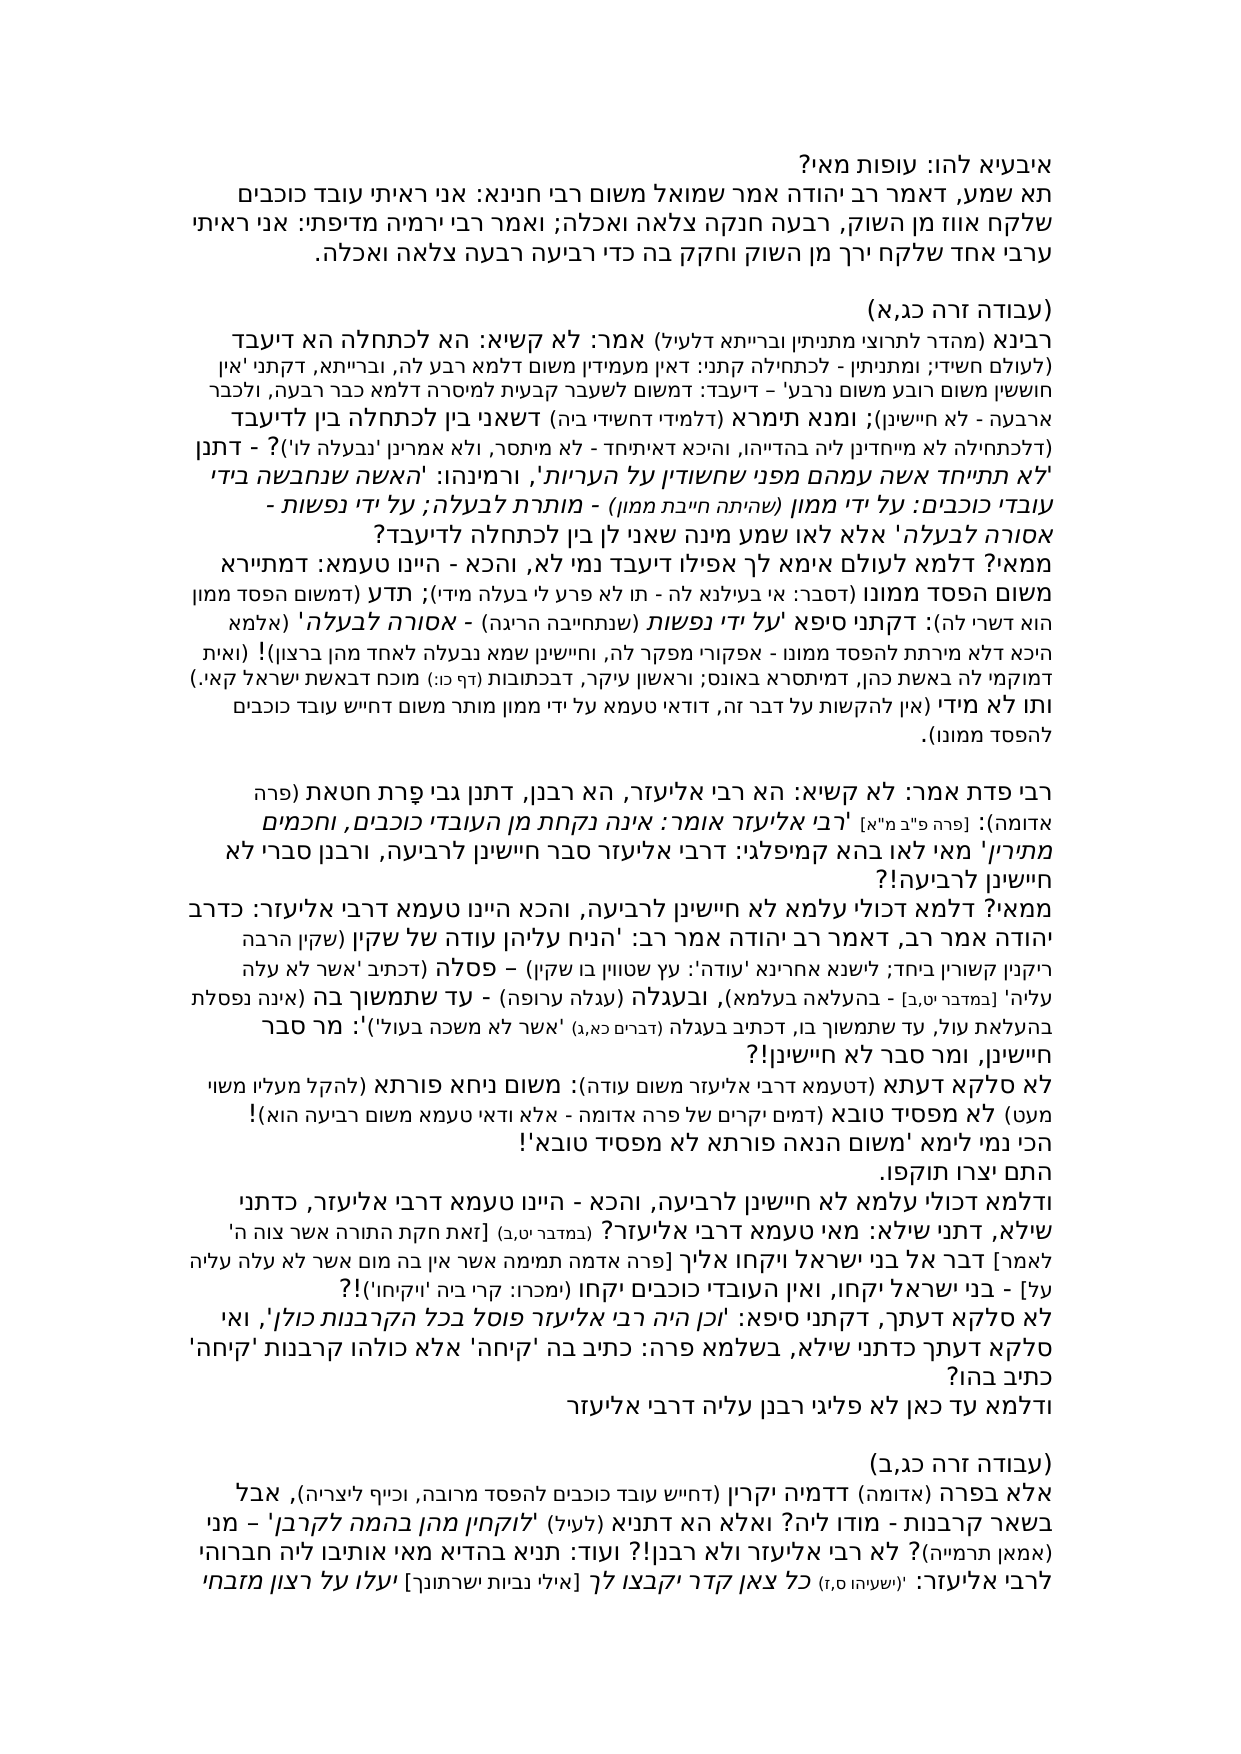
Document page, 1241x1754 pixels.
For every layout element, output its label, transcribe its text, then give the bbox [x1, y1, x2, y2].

text ודלמא עד כאן לא פליגי רבנן עליה דרבי אליעזר [187, 1391, 1053, 1421]
text רבינא (מהדר לתרוצי מתניתין וברייתא דלעיל) אמר: לא קשיא: הא לכתחלה הא דיעבד (לעולם חשידי; ומתניתין - לכתחילה קתני: דאין מעמידין משום דלמא רבע לה, וברייתא, דקתני 'אין חוששין משום רובע משום נרבע' – דיעבד: דמשום לשעבר קבעית למיסרה דלמא כבר רבעה, ולכבר ארבעה - לא חיישינן); ומנא תימרא (דלמידי דחשידי ביה) דשאני בין לכתחלה בין לדיעבד (דלכתחילה לא מייחדינן ליה בהדייהו, והיכא דאיתיחד - לא מיתסר, ולא אמרינן 'נבעלה לו')? - דתנן 'לא תתייחד אשה עמהם מפני שחשודין על העריות', ורמינהו: 'האשה שנחבשה בידי עובדי כוכבים: על ידי ממון (שהיתה חייבת ממון) - מותרת לבעלה; על ידי נפשות - אסורה לבעלה' אלא לאו שמע מינה שאני לן בין לכתחלה לדיעבד? [187, 325, 1053, 549]
text התם יצרו תוקפו. [187, 1157, 1053, 1187]
text איבעיא להו: עופות מאי? [187, 150, 1053, 179]
text לא סלקא דעתך, דקתני סיפא: 'וכן היה רבי אליעזר פוסל בכל הקרבנות כולן', ואי סלקא דעתך כדתני שילא, בשלמא פרה: כתיב בה 'קיחה' אלא כולהו קרבנות 'קיחה' כתיב בהו? [187, 1304, 1053, 1391]
text רבי פדת אמר: לא קשיא: הא רבי אליעזר, הא רבנן, דתנן גבי פָרת חטאת (פרה אדומה): [פרה פ"ב מ"א] 'רבי אליעזר אומר: אינה נקחת מן העובדי כוכבים, וחכמים מתירין' מאי לאו בהא קמיפלגי: דרבי אליעזר סבר חיישינן לרביעה, ורבנן סברי לא חיישינן לרביעה!? [187, 777, 1053, 894]
text אלא בפרה (אדומה) דדמיה יקרין (דחייש עובד כוכבים להפסד מרובה, וכייף ליצריה), אבל בשאר קרבנות - מודו ליה? ואלא הא דתניא (לעיל) 'לוקחין מהן בהמה לקרבן' – מני (אמאן תרמייה)? לא רבי אליעזר ולא רבנן!? ועוד: תניא בהדיא מאי אותיבו ליה חברוהי לרבי אליעזר: '(ישעיהו ס,ז) כל צאן קדר יקבצו לך [אילי נביות ישרתונך] יעלו על רצון מזבחי [187, 1478, 1053, 1595]
text לא סלקא דעתא (דטעמא דרבי אליעזר משום עודה): משום ניחא פורתא (להקל מעליו משוי מעט) לא מפסיד טובא (דמים יקרים של פרה אדומה - אלא ודאי טעמא משום רביעה הוא)! [187, 1070, 1053, 1128]
text תא שמע, דאמר רב יהודה אמר שמואל משום רבי חנינא: אני ראיתי עובד כוכבים שלקח אווז מן השוק, רבעה חנקה צלאה ואכלה; ואמר רבי ירמיה מדיפתי: אני ראיתי ערבי אחד שלקח ירך מן השוק וחקק בה כדי רביעה רבעה צלאה ואכלה. [187, 179, 1053, 267]
text (עבודה זרה כג,א) [187, 296, 1053, 325]
text ותו לא מידי (אין להקשות על דבר זה, דודאי טעמא על ידי ממון מותר משום דחייש עובד כוכבים להפסד ממונו). [187, 690, 1053, 749]
text ממאי? דלמא דכולי עלמא לא חיישינן לרביעה, והכא היינו טעמא דרבי אליעזר: כדרב יהודה אמר רב, דאמר רב יהודה אמר רב: 'הניח עליהן עודה של שקין (שקין הרבה ריקנין קשורין ביחד; לישנא אחרינא 'עודה': עץ שטווין בו שקין) – פסלה (דכתיב 'אשר לא עלה עליה' [במדבר יט,ב] - בהעלאה בעלמא), ובעגלה (עגלה ערופה) - עד שתמשוך בה (אינה נפסלת בהעלאת עול, עד שתמשוך בו, דכתיב בעגלה (דברים כא,ג) 'אשר לא משכה בעול')': מר סבר חיישינן, ומר סבר לא חיישינן!? [187, 894, 1053, 1070]
text (עבודה זרה כג,ב) [187, 1449, 1053, 1478]
text ודלמא דכולי עלמא לא חיישינן לרביעה, והכא - היינו טעמא דרבי אליעזר, כדתני שילא, דתני שילא: מאי טעמא דרבי אליעזר? (במדבר יט,ב) [זאת חקת התורה אשר צוה ה' לאמר] דבר אל בני ישראל ויקחו אליך [פרה אדמה תמימה אשר אין בה מום אשר לא עלה עליה על] - בני ישראל יקחו, ואין העובדי כוכבים יקחו (ימכרו: קרי ביה 'ויקיחו')!? [187, 1187, 1053, 1304]
text הכי נמי לימא 'משום הנאה פורתא לא מפסיד טובא'! [187, 1128, 1053, 1157]
text ממאי? דלמא לעולם אימא לך אפילו דיעבד נמי לא, והכא - היינו טעמא: דמתיירא משום הפסד ממונו (דסבר: אי בעילנא לה - תו לא פרע לי בעלה מידי); תדע (דמשום הפסד ממון הוא דשרי לה): דקתני סיפא 'על ידי נפשות (שנתחייבה הריגה) - אסורה לבעלה' (אלמא היכא דלא מירתת להפסד ממונו - אפקורי מפקר לה, וחיישינן שמא נבעלה לאחד מהן ברצון)! (ואית דמוקמי לה באשת כהן, דמיתסרא באונס; וראשון עיקר, דבכתובות (דף כו:) מוכח דבאשת ישראל קאי.) [187, 549, 1053, 690]
